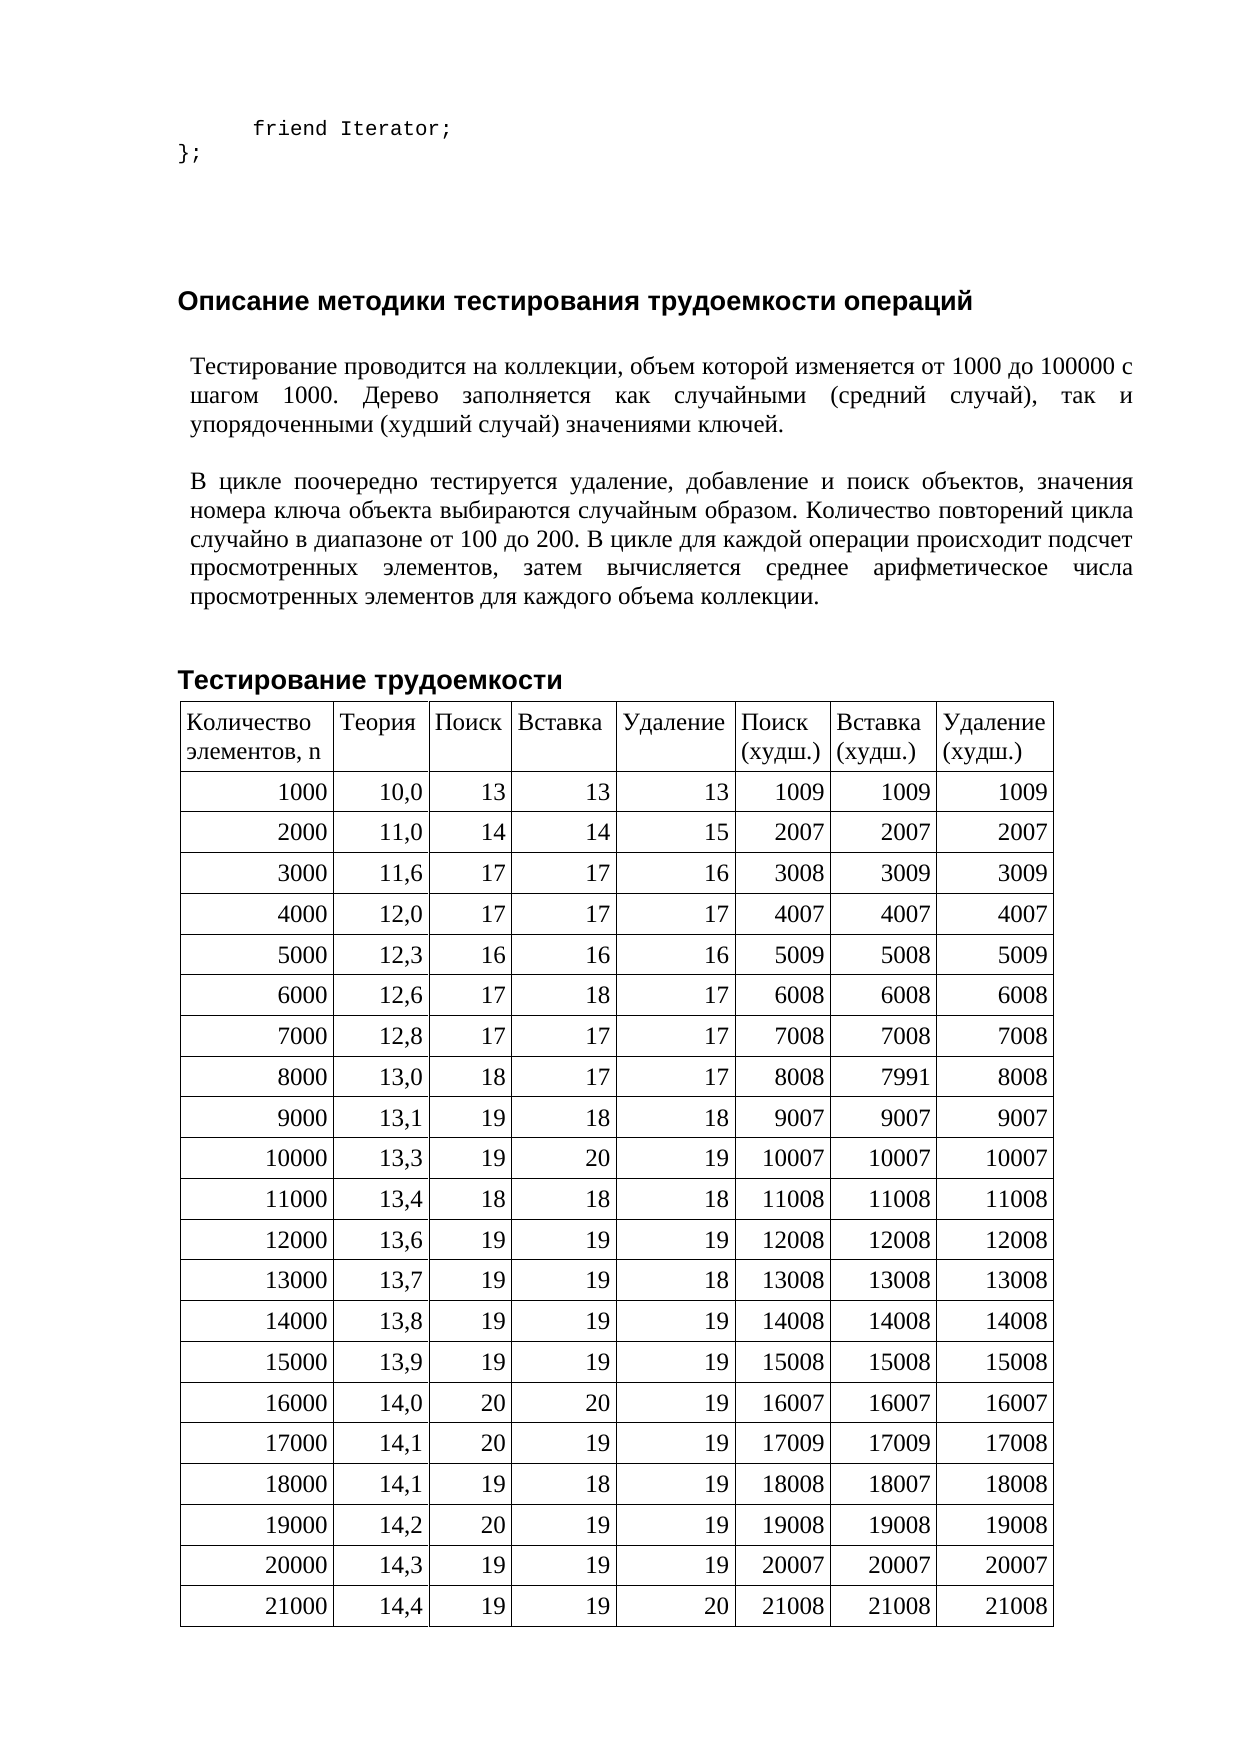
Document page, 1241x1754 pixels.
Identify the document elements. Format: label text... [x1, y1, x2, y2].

table_cell 9000 [181, 1097, 333, 1137]
table_cell 12,3 [334, 935, 428, 974]
table_cell 19 [512, 1586, 616, 1626]
table_cell 20007 [937, 1546, 1053, 1585]
table_cell 19000 [181, 1505, 333, 1545]
table_cell 13,7 [334, 1260, 428, 1300]
table_cell 20 [430, 1423, 511, 1463]
table_cell 16 [430, 935, 511, 974]
table_cell 3000 [181, 853, 333, 893]
table_cell 5008 [831, 935, 936, 974]
table_cell 20 [430, 1505, 511, 1545]
table_cell 7991 [831, 1057, 936, 1096]
table_cell 17 [512, 1057, 616, 1096]
table_cell 13,4 [334, 1179, 428, 1219]
table_cell 14 [430, 812, 511, 852]
table_cell 20 [512, 1383, 616, 1422]
table_cell 16 [512, 935, 616, 974]
table_cell 17000 [181, 1423, 333, 1463]
table_cell 4007 [831, 894, 936, 934]
table_cell 18 [512, 975, 616, 1015]
table_cell 13008 [831, 1260, 936, 1300]
table_cell 11008 [736, 1179, 830, 1219]
table_cell 19 [617, 1301, 735, 1341]
table_cell 16007 [831, 1383, 936, 1422]
table_cell 16007 [736, 1383, 830, 1422]
text Тестирование проводится на коллекции, объем которой изменяется от 1000 до 100000 с шагом 1000. Дерево заполняется как случайными (средний случай), так и упорядоченными (худший случай) значениями ключей. [190, 351, 1134, 437]
table_cell 18 [617, 1097, 735, 1137]
table_cell 18008 [937, 1464, 1053, 1504]
table_cell 10000 [181, 1138, 333, 1178]
table_cell 15000 [181, 1342, 333, 1382]
table_cell 7008 [937, 1016, 1053, 1056]
table_cell 17009 [736, 1423, 830, 1463]
table_cell 4007 [736, 894, 830, 934]
table_cell 12008 [831, 1220, 936, 1259]
table_cell 18 [512, 1464, 616, 1504]
table_cell 14008 [937, 1301, 1053, 1341]
table_cell 21000 [181, 1586, 333, 1626]
table_cell 13008 [736, 1260, 830, 1300]
table_cell 19008 [937, 1505, 1053, 1545]
table_cell 18007 [831, 1464, 936, 1504]
table_cell 14,3 [334, 1546, 428, 1585]
table_header Вставка [512, 702, 616, 771]
table_cell 13 [617, 772, 735, 811]
table_cell 19 [617, 1220, 735, 1259]
table_cell 17 [512, 853, 616, 893]
table_cell 15008 [736, 1342, 830, 1382]
table_cell 19 [512, 1546, 616, 1585]
table_cell 6008 [736, 975, 830, 1015]
table_cell 19 [617, 1383, 735, 1422]
table_cell 17 [430, 1016, 511, 1056]
table_cell 3009 [937, 853, 1053, 893]
table_cell 3009 [831, 853, 936, 893]
table_cell 17 [430, 853, 511, 893]
table_cell 18 [430, 1179, 511, 1219]
table_cell 21008 [937, 1586, 1053, 1626]
table_cell 15008 [831, 1342, 936, 1382]
table_cell 12008 [937, 1220, 1053, 1259]
text В цикле поочередно тестируется удаление, добавление и поиск объектов, значения номера ключа объекта выбираются случайным образом. Количество повторений цикла случайно в диапазоне от 100 до 200. В цикле для каждой операции происходит подсчет просмотренных элементов, затем вычисляется среднее арифметическое числа просмотренных элементов для каждого объема коллекции. [190, 466, 1134, 610]
table_cell 19 [617, 1138, 735, 1178]
table_cell 13000 [181, 1260, 333, 1300]
table_cell 12,6 [334, 975, 428, 1015]
table_cell 1009 [937, 772, 1053, 811]
table_cell 18008 [736, 1464, 830, 1504]
table_cell 4000 [181, 894, 333, 934]
subtitle Описание методики тестирования трудоемкости операций [177, 285, 1152, 316]
table_cell 13,8 [334, 1301, 428, 1341]
table_cell 7000 [181, 1016, 333, 1056]
table_cell 11,6 [334, 853, 428, 893]
table_cell 18 [617, 1179, 735, 1219]
table_cell 9007 [937, 1097, 1053, 1137]
subtitle Тестирование трудоемкости [177, 664, 1152, 695]
table_cell 18 [512, 1097, 616, 1137]
table_cell 1009 [831, 772, 936, 811]
table_cell 18 [617, 1260, 735, 1300]
table_cell 10007 [831, 1138, 936, 1178]
table_header Удаление (худш.) [937, 702, 1053, 771]
table_cell 14,0 [334, 1383, 428, 1422]
table_cell 16007 [937, 1383, 1053, 1422]
table_cell 13,0 [334, 1057, 428, 1096]
table_cell 9007 [831, 1097, 936, 1137]
table_cell 15 [617, 812, 735, 852]
table_cell 14 [512, 812, 616, 852]
table_cell 9007 [736, 1097, 830, 1137]
table_cell 12000 [181, 1220, 333, 1259]
table_cell 6000 [181, 975, 333, 1015]
table_cell 6008 [937, 975, 1053, 1015]
table_cell 19 [430, 1097, 511, 1137]
table_cell 19 [617, 1505, 735, 1545]
table_cell 17008 [937, 1423, 1053, 1463]
table_cell 19 [617, 1464, 735, 1504]
table_cell 17 [512, 894, 616, 934]
table_cell 16 [617, 935, 735, 974]
table_cell 12,8 [334, 1016, 428, 1056]
table_cell 7008 [736, 1016, 830, 1056]
table_cell 19 [430, 1260, 511, 1300]
table_cell 8008 [937, 1057, 1053, 1096]
table_cell 20 [512, 1138, 616, 1178]
table_header Количество элементов, n [181, 702, 333, 771]
table_cell 19 [512, 1260, 616, 1300]
table_cell 19008 [831, 1505, 936, 1545]
table_cell 19 [430, 1586, 511, 1626]
table_header Теория [334, 702, 428, 771]
table_cell 19 [430, 1301, 511, 1341]
table_cell 19 [512, 1301, 616, 1341]
table_cell 14008 [736, 1301, 830, 1341]
table_cell 14,1 [334, 1423, 428, 1463]
text friend Iterator; [177, 118, 1152, 142]
table_cell 13 [430, 772, 511, 811]
table_cell 19 [512, 1423, 616, 1463]
text }; [177, 142, 1152, 165]
table_cell 14,1 [334, 1464, 428, 1504]
table_cell 10,0 [334, 772, 428, 811]
table_cell 19 [430, 1546, 511, 1585]
table_cell 3008 [736, 853, 830, 893]
table_cell 14,2 [334, 1505, 428, 1545]
table_cell 6008 [831, 975, 936, 1015]
table_cell 17 [617, 894, 735, 934]
table_cell 20007 [736, 1546, 830, 1585]
table_cell 19 [430, 1138, 511, 1178]
table_cell 8008 [736, 1057, 830, 1096]
table_cell 17 [617, 1016, 735, 1056]
table_cell 12,0 [334, 894, 428, 934]
table_cell 13008 [937, 1260, 1053, 1300]
table_cell 7008 [831, 1016, 936, 1056]
table_cell 19 [430, 1464, 511, 1504]
table_cell 17009 [831, 1423, 936, 1463]
table_header Поиск (худш.) [736, 702, 830, 771]
table_cell 2007 [736, 812, 830, 852]
table_cell 5009 [937, 935, 1053, 974]
table_cell 17 [430, 894, 511, 934]
table_cell 12008 [736, 1220, 830, 1259]
table_cell 14008 [831, 1301, 936, 1341]
table_cell 19008 [736, 1505, 830, 1545]
table_cell 18 [512, 1179, 616, 1219]
table_cell 20007 [831, 1546, 936, 1585]
table_cell 5009 [736, 935, 830, 974]
table_cell 10007 [736, 1138, 830, 1178]
table_cell 14,4 [334, 1586, 428, 1626]
table_cell 19 [512, 1505, 616, 1545]
table_cell 11008 [831, 1179, 936, 1219]
table_cell 20000 [181, 1546, 333, 1585]
table_cell 18 [430, 1057, 511, 1096]
table_cell 20 [617, 1586, 735, 1626]
table_header Вставка (худш.) [831, 702, 936, 771]
table_cell 19 [512, 1342, 616, 1382]
table_cell 10007 [937, 1138, 1053, 1178]
table_cell 19 [617, 1342, 735, 1382]
table_cell 21008 [736, 1586, 830, 1626]
table_cell 19 [617, 1546, 735, 1585]
table_cell 13,9 [334, 1342, 428, 1382]
table_cell 1009 [736, 772, 830, 811]
table_cell 8000 [181, 1057, 333, 1096]
table_cell 11000 [181, 1179, 333, 1219]
table_cell 19 [617, 1423, 735, 1463]
table_cell 1000 [181, 772, 333, 811]
table_cell 17 [512, 1016, 616, 1056]
table_cell 11008 [937, 1179, 1053, 1219]
table_cell 2000 [181, 812, 333, 852]
table_cell 19 [512, 1220, 616, 1259]
table_cell 2007 [831, 812, 936, 852]
table_cell 14000 [181, 1301, 333, 1341]
table_cell 21008 [831, 1586, 936, 1626]
table_cell 17 [430, 975, 511, 1015]
table_cell 16 [617, 853, 735, 893]
table_header Поиск [430, 702, 511, 771]
table_header Удаление [617, 702, 735, 771]
table_cell 11,0 [334, 812, 428, 852]
table_cell 17 [617, 1057, 735, 1096]
table_cell 16000 [181, 1383, 333, 1422]
table_cell 19 [430, 1220, 511, 1259]
table_cell 13 [512, 772, 616, 811]
table_cell 15008 [937, 1342, 1053, 1382]
table_cell 17 [617, 975, 735, 1015]
table_cell 20 [430, 1383, 511, 1422]
table_cell 18000 [181, 1464, 333, 1504]
table_cell 13,6 [334, 1220, 428, 1259]
table_cell 19 [430, 1342, 511, 1382]
table_cell 2007 [937, 812, 1053, 852]
table_cell 5000 [181, 935, 333, 974]
table_cell 13,3 [334, 1138, 428, 1178]
table_cell 13,1 [334, 1097, 428, 1137]
table_cell 4007 [937, 894, 1053, 934]
